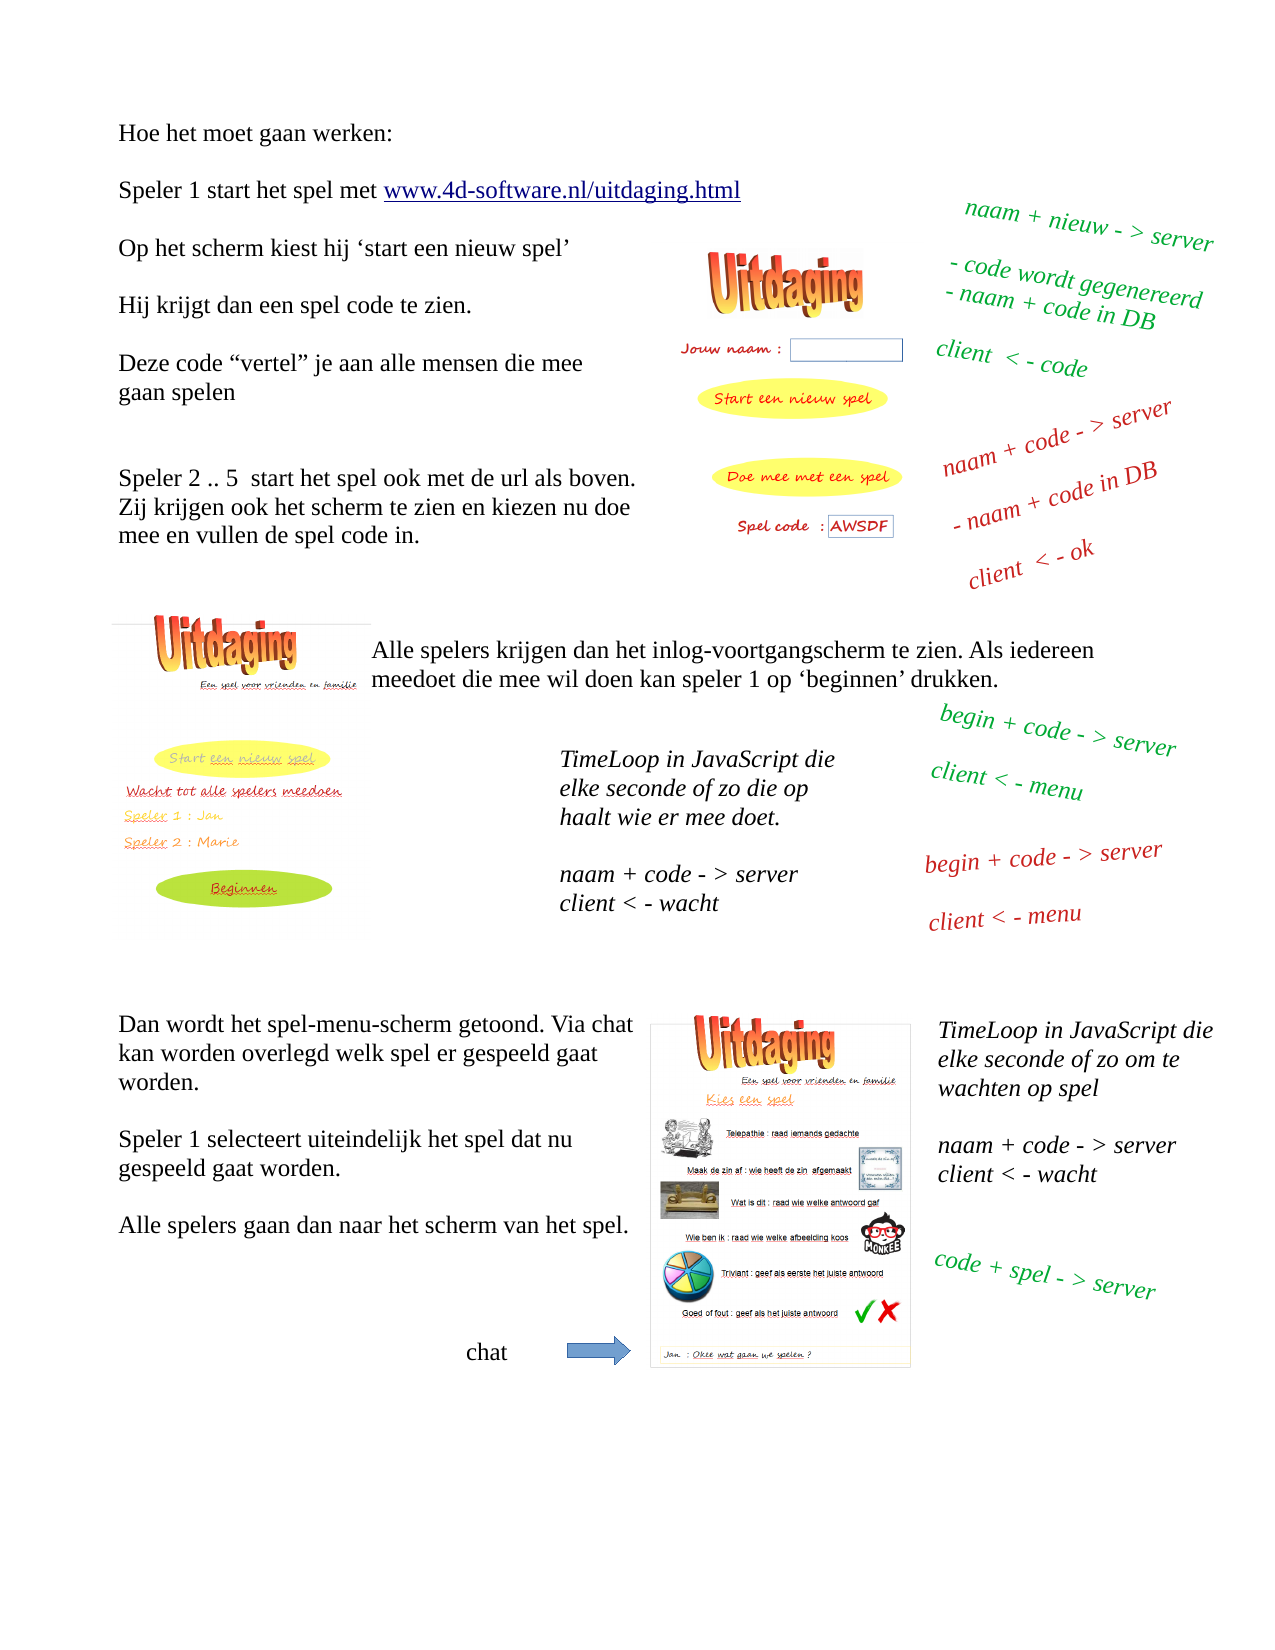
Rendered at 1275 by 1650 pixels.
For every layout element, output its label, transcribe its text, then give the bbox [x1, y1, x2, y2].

text Hij krijgt dan een spel code te zien. [118, 291, 650, 319]
text Alle spelers krijgen dan het inlog-voortgangscherm te zien. Als iedereen meedoet die mee wil doen kan speler 1 op ‘beginnen’ drukken. [372, 636, 1157, 693]
text Speler 1 selecteert uiteindelijk het spel dat nu gespeeld gaat worden. [914, 1124, 1157, 1182]
text Deze code “vertel” je aan alle mensen die mee [118, 348, 650, 377]
text [914, 1211, 1157, 1239]
text Alle spelers gaan dan naar het scherm van het spel. [118, 1211, 645, 1239]
text Speler 2 .. 5 start het spel ook met de url als boven. Zij krijgen ook het scherm te zien en kiezen nu doe mee en vullen de spel code in. [924, 463, 1157, 549]
text gaan spelen [924, 377, 1157, 406]
text Speler 1 selecteert uiteindelijk het spel dat nu gespeeld gaat worden. [118, 1124, 645, 1182]
text Dan wordt het spel-menu-scherm getoond. Via chat kan worden overlegd welk spel er gespeeld gaat worden. [118, 1009, 1157, 1096]
text gaan spelen [118, 377, 650, 406]
picture [111, 614, 372, 940]
text Op het scherm kiest hij ‘start een nieuw spel’ [118, 233, 1157, 262]
text Hij krijgt dan een spel code te zien. [924, 291, 1157, 319]
text Speler 1 start het spel met www.4d-software.nl/uitdaging.html [118, 176, 1157, 204]
picture [650, 242, 924, 563]
text Deze code “vertel” je aan alle mensen die mee [924, 348, 1157, 377]
text Speler 2 .. 5 start het spel ook met de url als boven. Zij krijgen ook het scherm te zien en kiezen nu doe mee en vullen de spel code in. [118, 463, 650, 549]
text Hoe het moet gaan werken: [118, 118, 1157, 147]
picture [645, 1013, 914, 1370]
